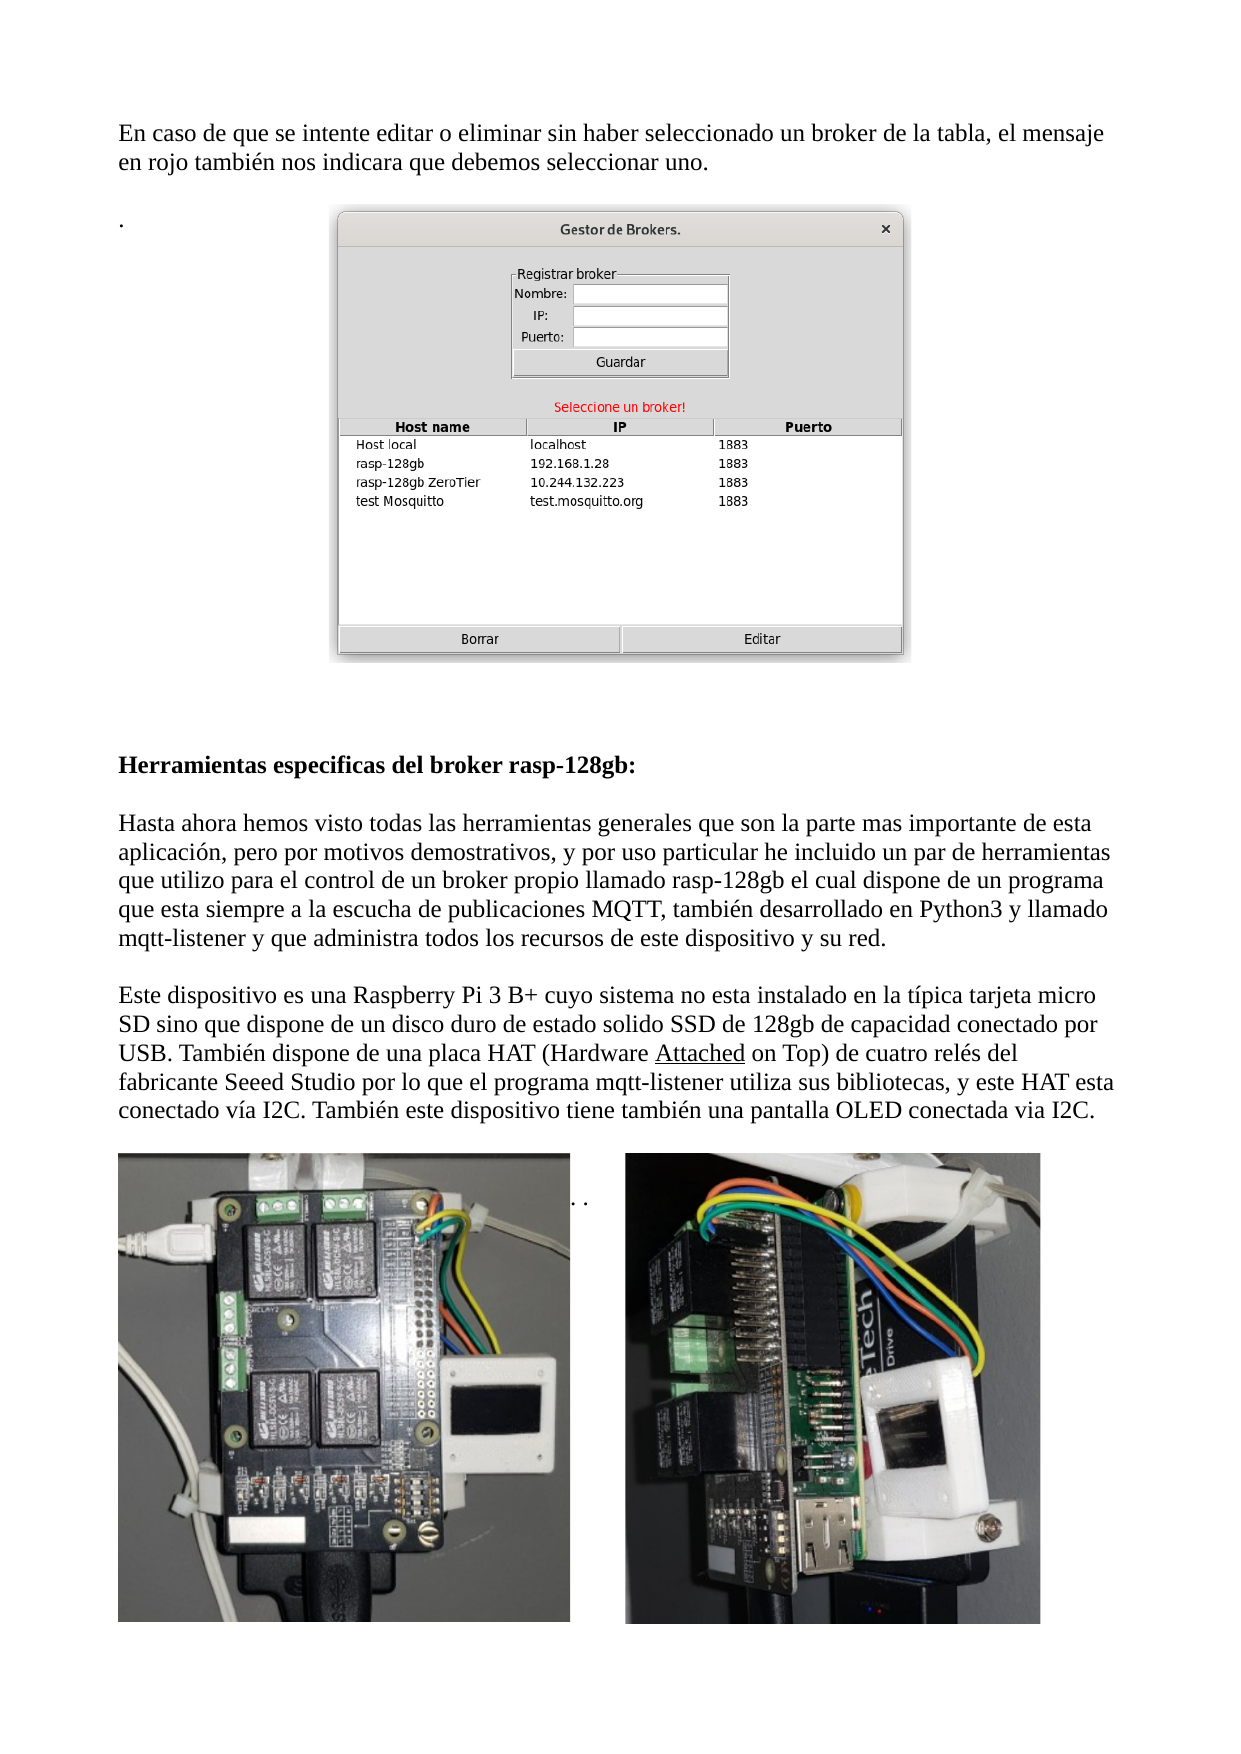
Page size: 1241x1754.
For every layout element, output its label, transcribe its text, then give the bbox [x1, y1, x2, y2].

text . [118, 204, 328, 233]
text [1041, 1153, 1122, 1211]
text En caso de que se intente editar o eliminar sin haber seleccionado un broker de la tabla, el mensaje en rojo también nos indicara que debemos seleccionar uno. [118, 118, 1122, 176]
picture [625, 1153, 1041, 1624]
picture [118, 1153, 571, 1622]
text Hasta ahora hemos visto todas las herramientas generales que son la parte mas importante de esta aplicación, pero por motivos demostrativos, y por uso particular he incluido un par de herramientas que utilizo para el control de un broker propio llamado rasp-128gb el cual dispone de un programa que esta siempre a la escucha de publicaciones MQTT, también desarrollado en Python3 y llamado mqtt-listener y que administra todos los recursos de este dispositivo y su red. [118, 808, 1122, 952]
text Herramientas especificas del broker rasp-128gb: [118, 751, 1122, 779]
text . . [571, 1153, 625, 1211]
text Este dispositivo es una Raspberry Pi 3 B+ cuyo sistema no esta instalado en la típica tarjeta micro SD sino que dispone de un disco duro de estado solido SSD de 128gb de capacidad conectado por USB. También dispone de una placa HAT (Hardware Attached on Top) de cuatro relés del fabricante Seeed Studio por lo que el programa mqtt-listener utiliza sus bibliotecas, y este HAT esta conectado vía I2C. También este dispositivo tiene también una pantalla OLED conectada via I2C. [118, 981, 1122, 1124]
text [912, 204, 1122, 233]
picture [328, 204, 912, 663]
